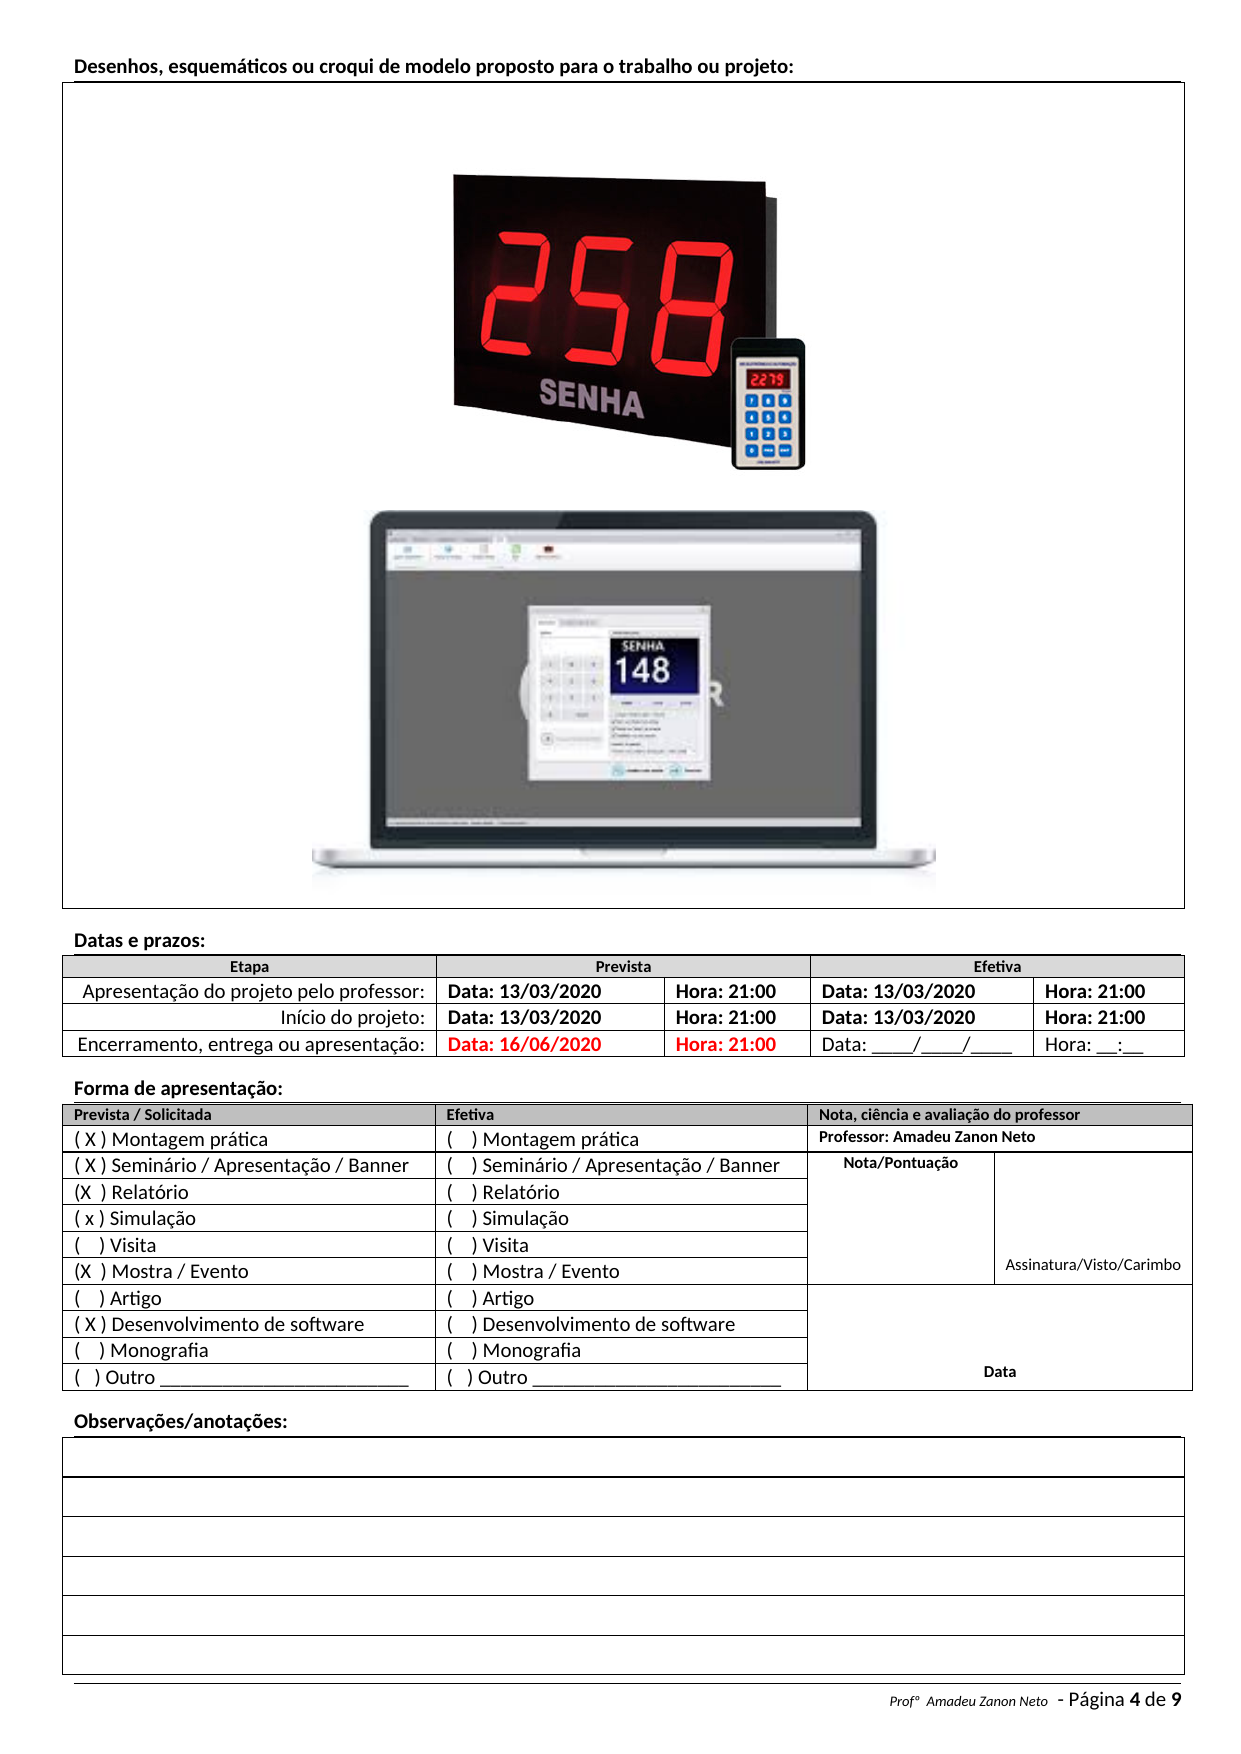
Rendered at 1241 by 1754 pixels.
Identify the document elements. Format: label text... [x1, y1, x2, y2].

table_cell Data: ____/____/____ [811, 1031, 1033, 1056]
table_cell Hora: __:__ [1034, 1031, 1184, 1056]
table_header [63, 1438, 1184, 1476]
table_cell ( ) Mostra / Evento [436, 1258, 807, 1284]
table_header Efetiva [811, 956, 1184, 977]
table_cell Apresentação do projeto pelo professor: [63, 978, 436, 1003]
table_cell (X ) Relatório [63, 1179, 435, 1204]
table_cell Hora: 21:00 [665, 978, 810, 1003]
table_cell ( X ) Desenvolvimento de software [63, 1311, 435, 1337]
table_cell ( ) Simulação [436, 1205, 807, 1231]
table_cell ( ) Relatório [436, 1179, 807, 1204]
table_header Prevista [437, 956, 810, 977]
table_cell ( X ) Montagem prática [63, 1126, 435, 1151]
table_cell Encerramento, entrega ou apresentação: [63, 1031, 436, 1056]
table_cell ( ) Outro ________________________ [63, 1364, 435, 1389]
table_cell Data: 13/03/2020 [811, 1004, 1033, 1030]
table_cell ( ) Desenvolvimento de software [436, 1311, 807, 1337]
table_cell Professor: Amadeu Zanon Neto [808, 1126, 1192, 1151]
picture [312, 108, 936, 895]
table_cell Data: 16/06/2020 [437, 1031, 664, 1056]
table_cell ( ) Artigo [63, 1285, 435, 1310]
table_cell [63, 1517, 1184, 1556]
table_cell Hora: 21:00 [1034, 978, 1184, 1003]
table_header Nota, ciência e avaliação do professor [808, 1105, 1192, 1125]
table_header Prevista / Solicitada [63, 1105, 435, 1125]
table_cell [63, 1596, 1184, 1635]
table_cell ( ) Montagem prática [436, 1126, 807, 1151]
table_cell [63, 1636, 1184, 1674]
table_cell ( ) Visita [63, 1232, 435, 1257]
table_cell ( ) Seminário / Apresentação / Banner [436, 1153, 807, 1178]
table_cell Data: 13/03/2020 [811, 978, 1033, 1003]
table_cell Hora: 21:00 [665, 1004, 810, 1030]
table_cell Data: 13/03/2020 [437, 1004, 664, 1030]
table_cell Assinatura/Visto/Carimbo [995, 1153, 1192, 1284]
table_cell ( ) Monografia [436, 1338, 807, 1363]
text Forma de apresentação: [74, 1075, 1181, 1102]
table_cell Data [808, 1285, 1192, 1389]
table_cell ( x ) Simulação [63, 1205, 435, 1231]
table_cell ( ) Monografia [63, 1338, 435, 1363]
table_cell Início do projeto: [63, 1004, 436, 1030]
table_cell [63, 1478, 1184, 1516]
table_cell ( ) Outro ________________________ [436, 1364, 807, 1389]
text Datas e prazos: [74, 927, 1181, 954]
table_header Efetiva [436, 1105, 807, 1125]
table_cell Hora: 21:00 [665, 1031, 810, 1056]
table_cell Nota/Pontuação [808, 1153, 994, 1284]
table_cell [63, 1557, 1184, 1595]
table_cell ( ) Artigo [436, 1285, 807, 1310]
table_cell (X ) Mostra / Evento [63, 1258, 435, 1284]
table_cell ( X ) Seminário / Apresentação / Banner [63, 1153, 435, 1178]
table_cell Hora: 21:00 [1034, 1004, 1184, 1030]
table_cell ( ) Visita [436, 1232, 807, 1257]
table_cell Data: 13/03/2020 [437, 978, 664, 1003]
table_header Etapa [63, 956, 436, 977]
table_header [63, 83, 1184, 908]
text Observações/anotações: [74, 1408, 1181, 1436]
text Desenhos, esquemáticos ou croqui de modelo proposto para o trabalho ou projeto: [74, 54, 1181, 81]
